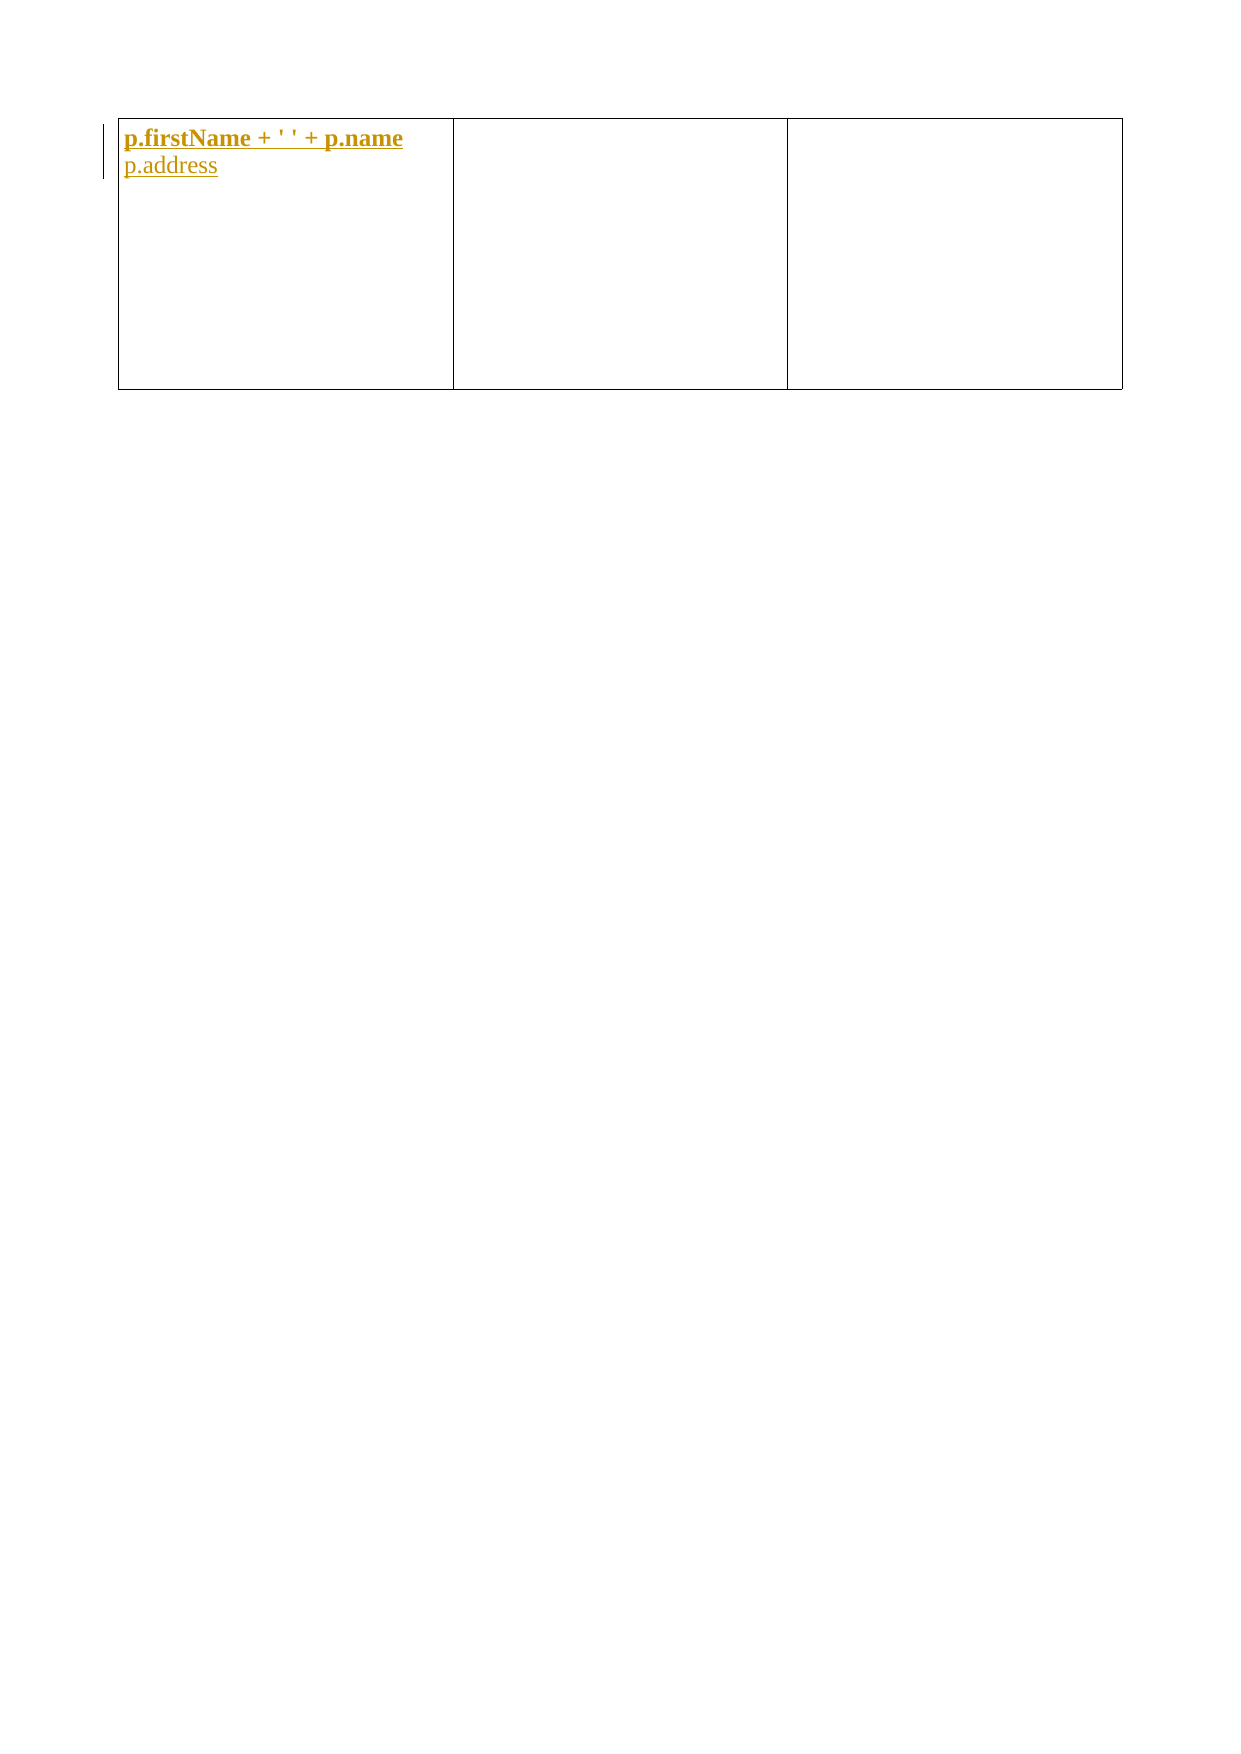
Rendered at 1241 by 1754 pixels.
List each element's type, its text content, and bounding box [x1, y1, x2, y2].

table_header p.firstName + ' ' + p.name p.address [119, 119, 453, 388]
table_header [454, 119, 787, 388]
table_header [788, 119, 1122, 388]
